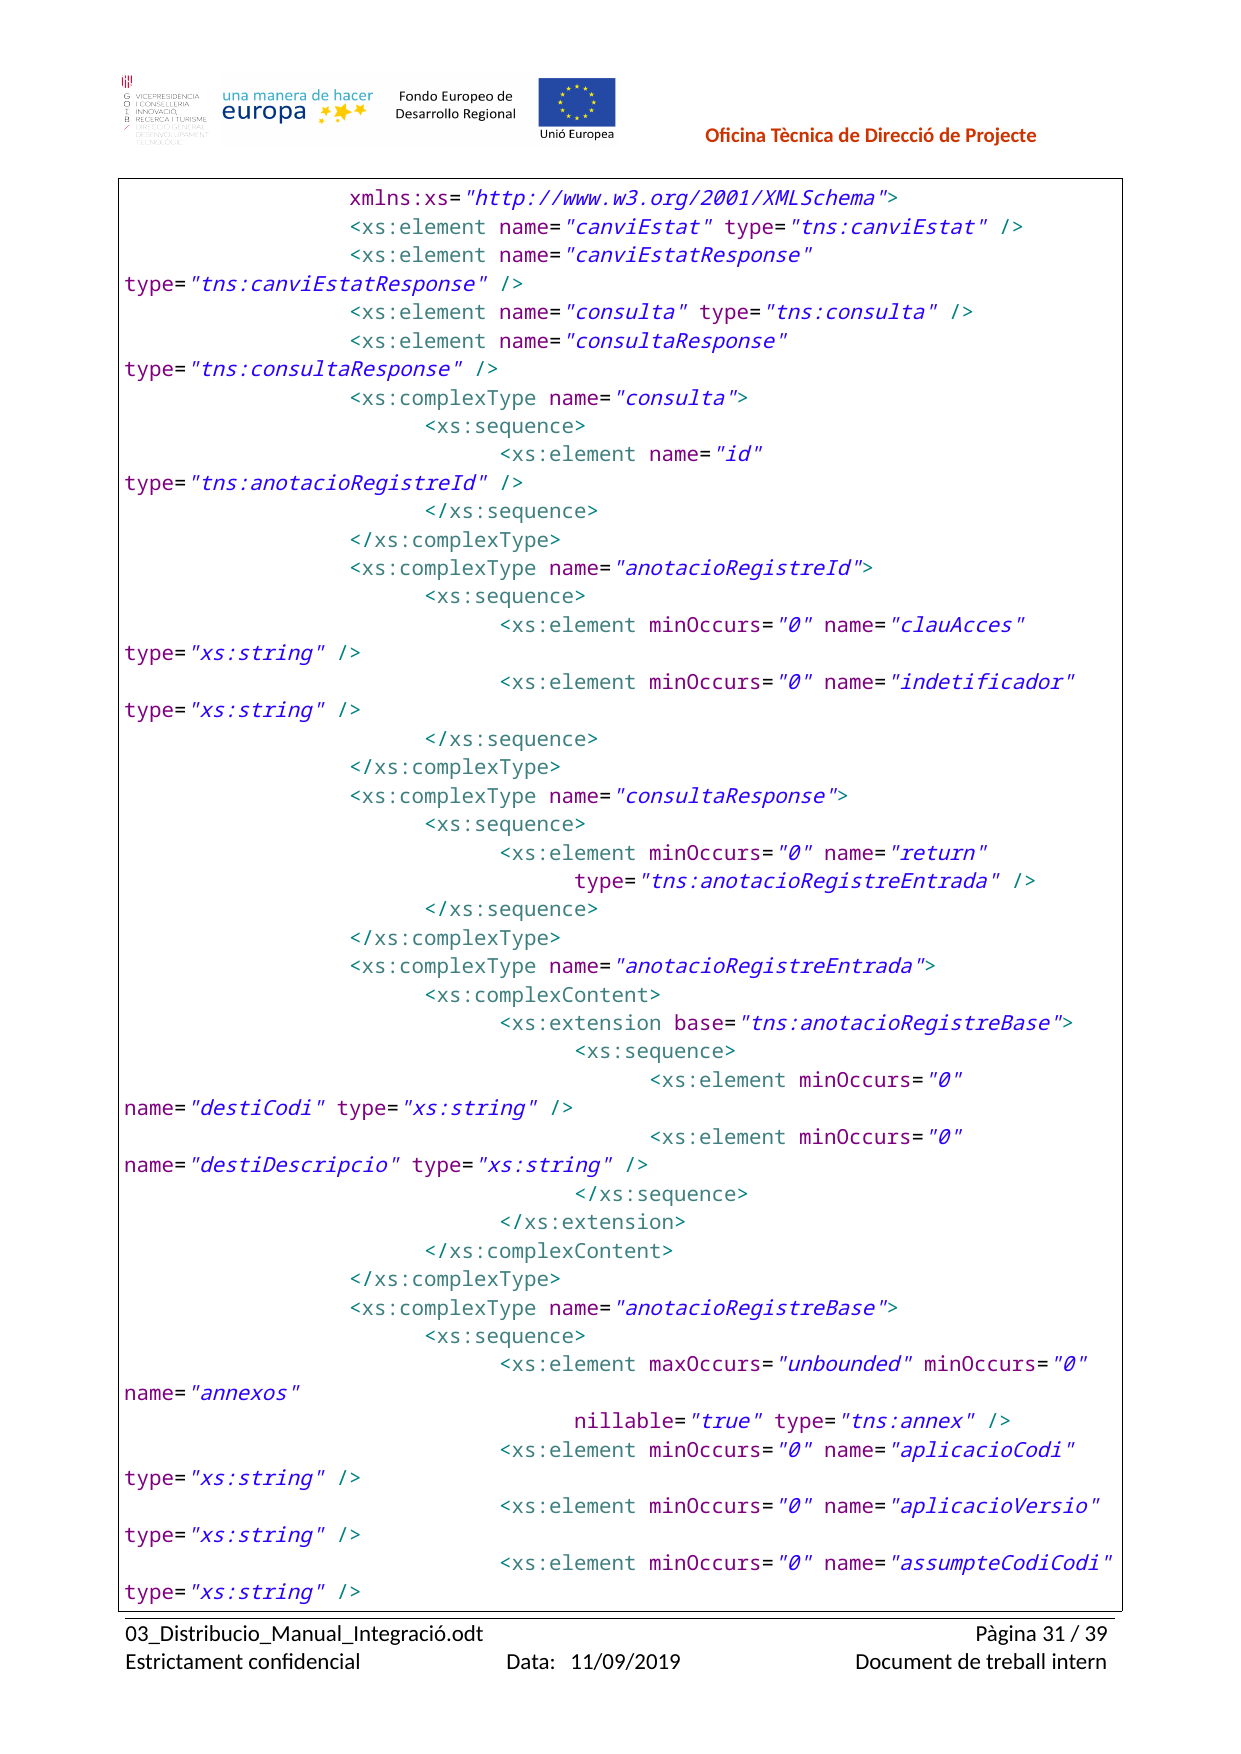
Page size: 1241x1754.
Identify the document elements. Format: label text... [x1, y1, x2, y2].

picture [118, 73, 213, 147]
table_header xmlns:xs="http://www.w3.org/2001/XMLSchema"> <xs:element name="canviEstat" type="tns:canviEstat" /> <xs:element name="canviEstatResponse" type="tns:canviEstatResponse" /> <xs:element name="consulta" type="tns:consulta" /> <xs:element name="consultaResponse" type="tns:consultaResponse" /> <xs:complexType name="consulta"> <xs:sequence> <xs:element name="id" type="tns:anotacioRegistreId" /> </xs:sequence> </xs:complexType> <xs:complexType name="anotacioRegistreId"> <xs:sequence> <xs:element minOccurs="0" name="clauAcces" type="xs:string" /> <xs:element minOccurs="0" name="indetificador" type="xs:string" /> </xs:sequence> </xs:complexType> <xs:complexType name="consultaResponse"> <xs:sequence> <xs:element minOccurs="0" name="return" type="tns:anotacioRegistreEntrada" /> </xs:sequence> </xs:complexType> <xs:complexType name="anotacioRegistreEntrada"> <xs:complexContent> <xs:extension base="tns:anotacioRegistreBase"> <xs:sequence> <xs:element minOccurs="0" name="destiCodi" type="xs:string" /> <xs:element minOccurs="0" name="destiDescripcio" type="xs:string" /> </xs:sequence> </xs:extension> </xs:complexContent> </xs:complexType> <xs:complexType name="anotacioRegistreBase"> <xs:sequence> <xs:element maxOccurs="unbounded" minOccurs="0" name="annexos" nillable="true" type="tns:annex" /> <xs:element minOccurs="0" name="aplicacioCodi" type="xs:string" /> <xs:element minOccurs="0" name="aplicacioVersio" type="xs:string" /> <xs:element minOccurs="0" name="assumpteCodiCodi" type="xs:string" /> [119, 179, 1122, 1611]
picture [219, 73, 621, 147]
